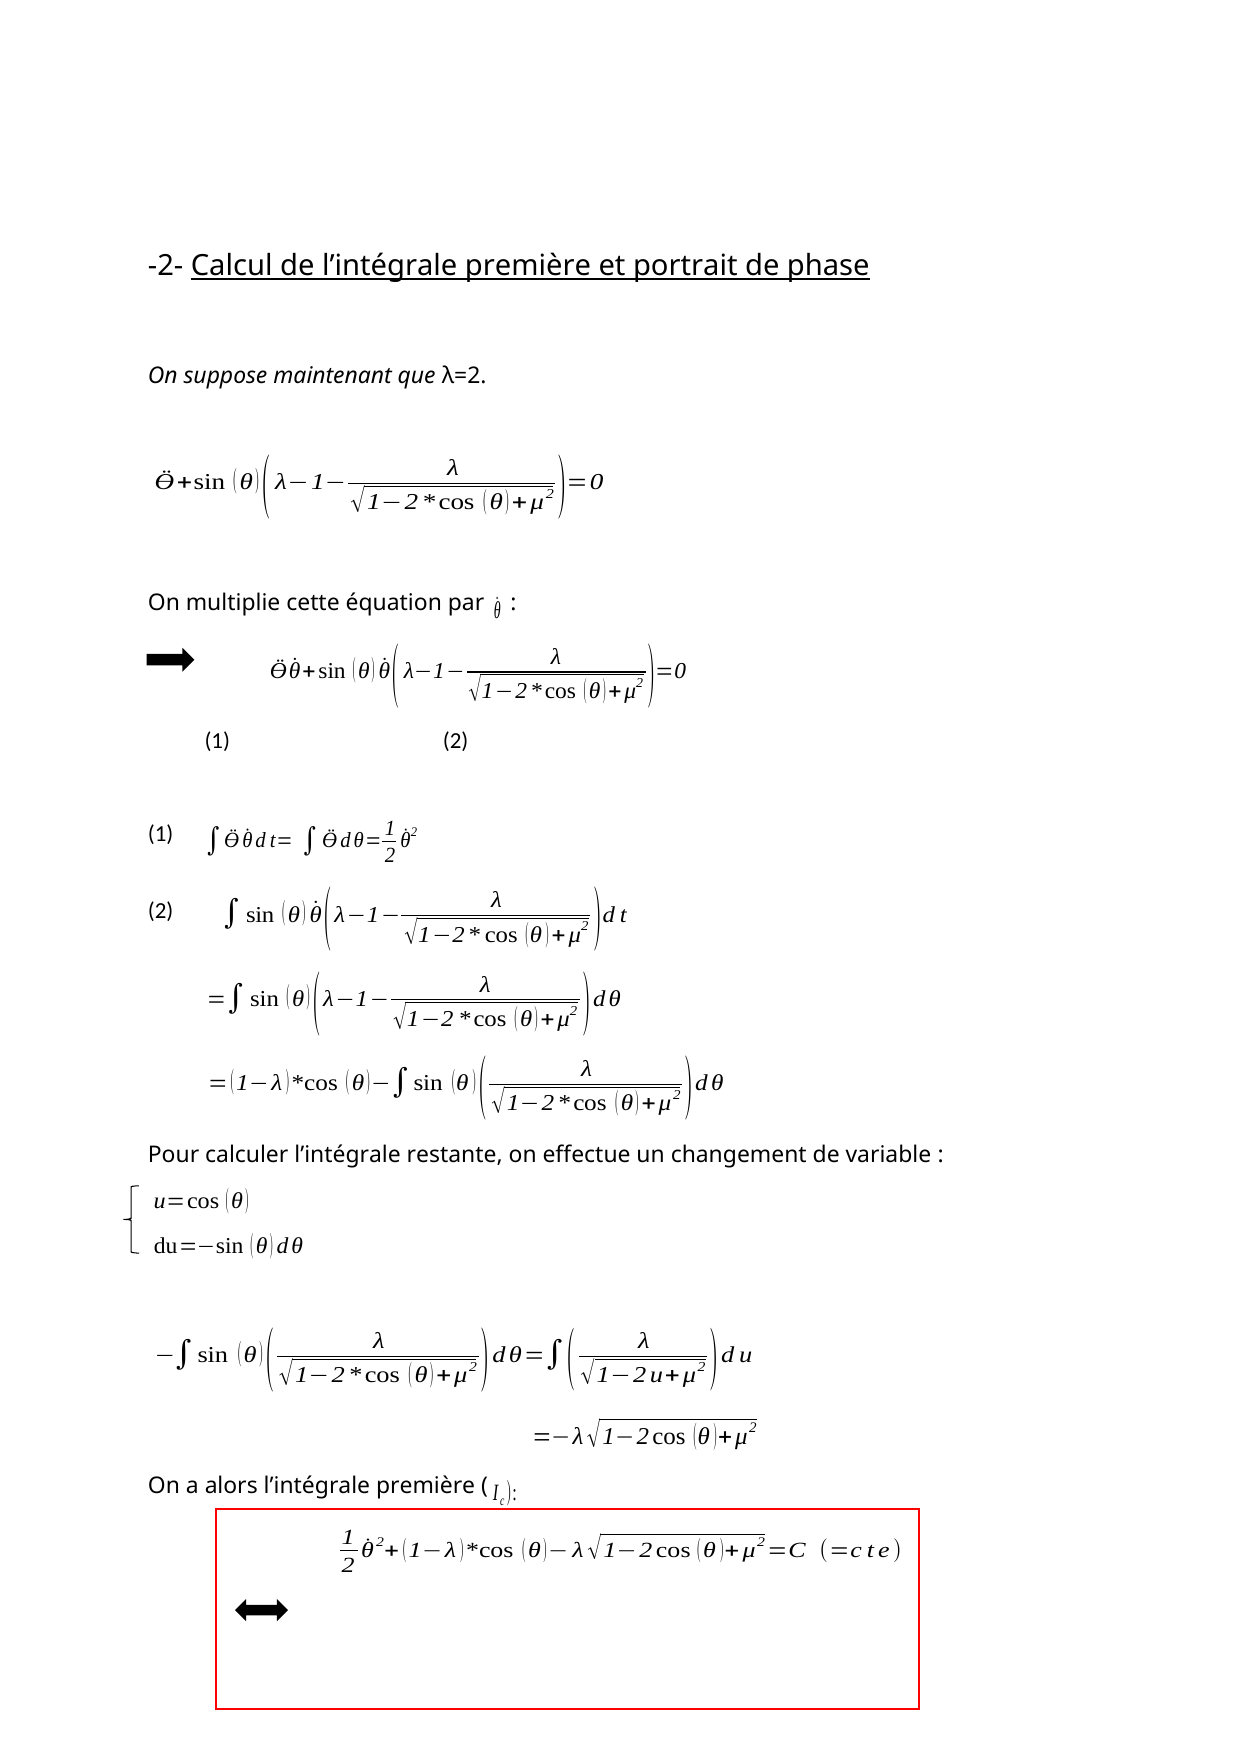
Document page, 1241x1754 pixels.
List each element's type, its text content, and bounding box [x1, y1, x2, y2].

text -2- Calcul de l’intégrale première et portrait de phase [148, 245, 1093, 284]
text Pour calculer l’intégrale restante, on effectue un changement de variable : [148, 1138, 1093, 1169]
text On a alors l’intégrale première ( [148, 1469, 1093, 1508]
text On suppose maintenant que λ=2. [148, 359, 1093, 390]
text On multiplie cette équation par : [148, 586, 1093, 624]
text (1) (2) [148, 726, 1093, 754]
text (1) [148, 816, 1093, 868]
text (2) [148, 885, 1093, 952]
